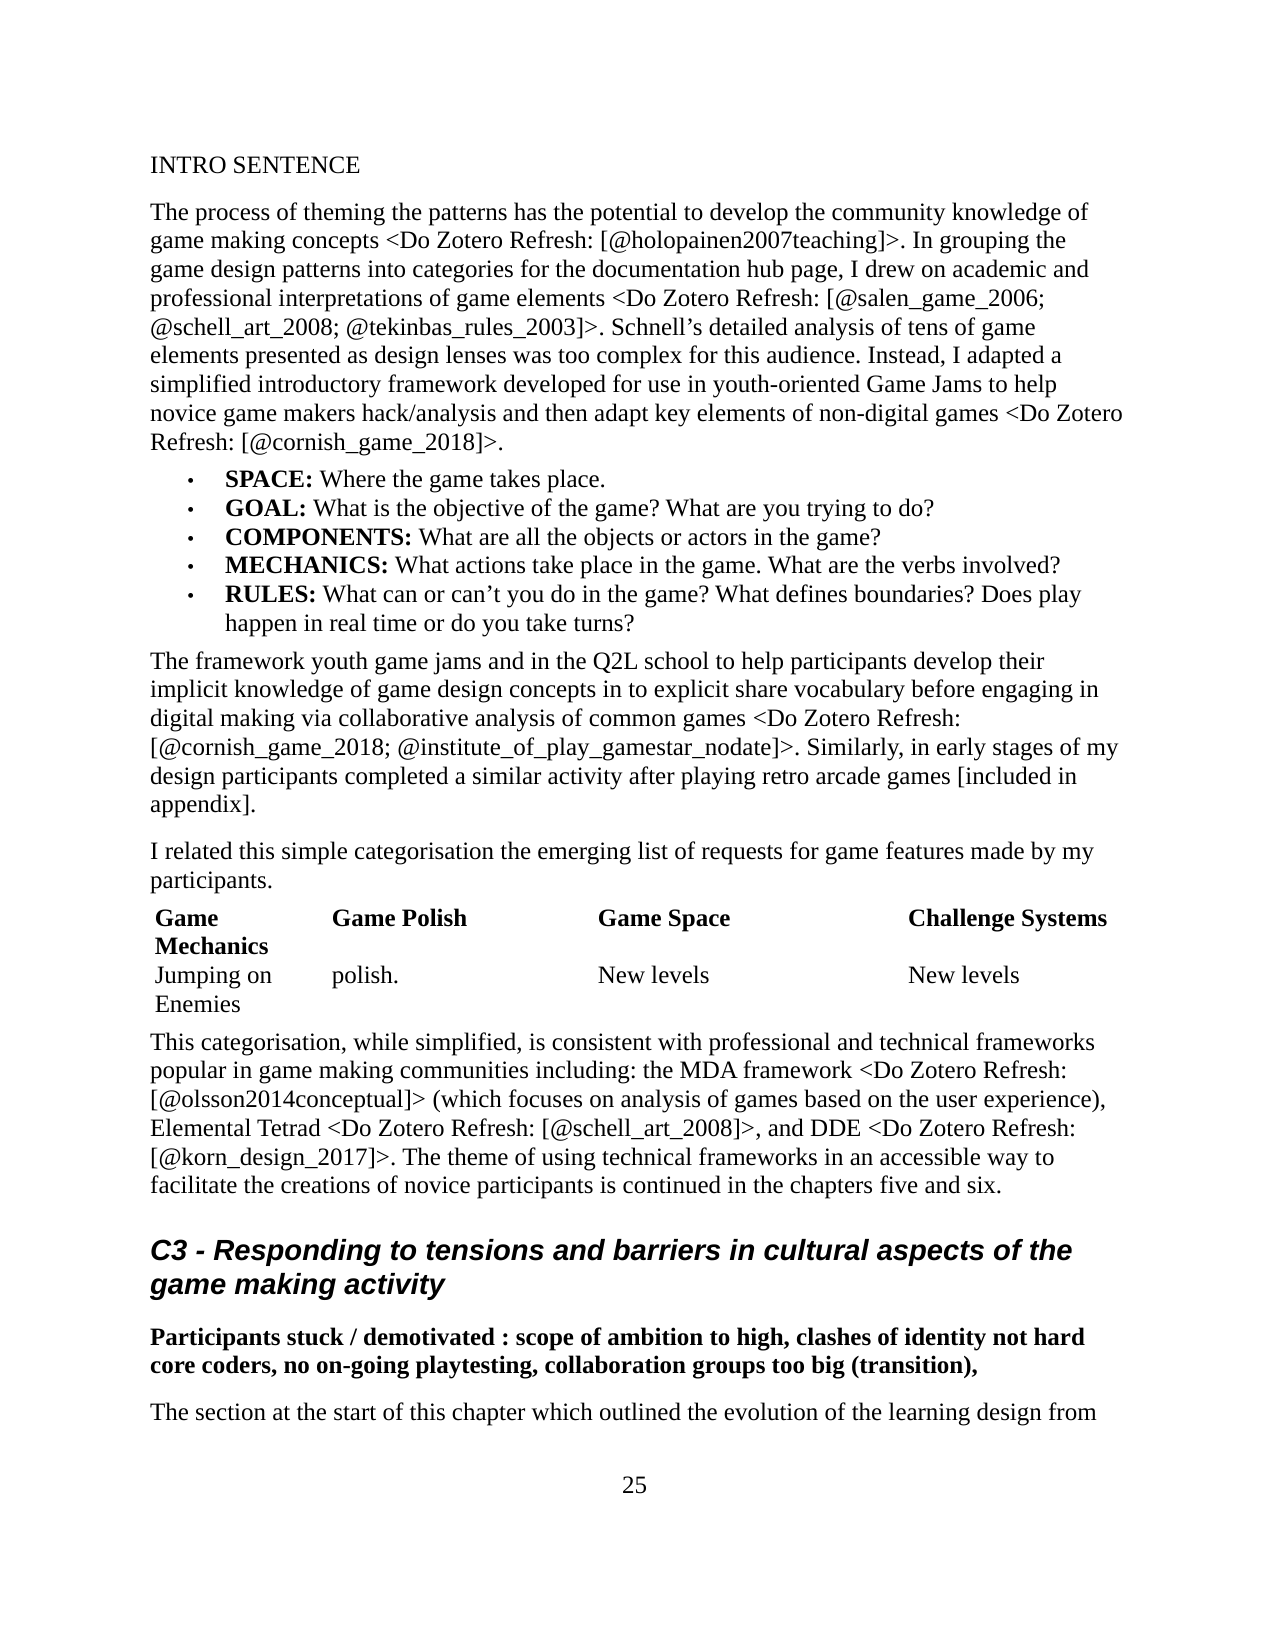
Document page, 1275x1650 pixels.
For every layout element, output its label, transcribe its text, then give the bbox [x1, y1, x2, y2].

text This categorisation, while simplified, is consistent with professional and technical frameworks popular in game making communities including: the MDA framework <Do Zotero Refresh: [@olsson2014conceptual]> (which focuses on analysis of games based on the user experience), Elemental Tetrad <Do Zotero Refresh: [@schell_art_2008]>, and DDE <Do Zotero Refresh: [@korn_design_2017]>. The theme of using technical frameworks in an accessible way to facilitate the creations of novice participants is continued in the chapters five and six. [150, 1027, 1125, 1199]
text The section at the start of this chapter which outlined the evolution of the learning design from [150, 1397, 1125, 1426]
text The framework youth game jams and in the Q2L school to help participants develop their implicit knowledge of game design concepts in to explicit share vocabulary before engaging in digital making via collaborative analysis of common games <Do Zotero Refresh: [@cornish_game_2018; @institute_of_play_gamestar_nodate]>. Similarly, in early stages of my design participants completed a similar activity after playing retro arcade games [included in appendix]. [150, 646, 1125, 818]
table_cell New levels [903, 960, 1125, 1018]
table_cell polish. [327, 960, 593, 1018]
table_header Game Space [593, 903, 903, 960]
table_header Game Mechanics [150, 903, 327, 960]
table_header Challenge Systems [903, 903, 1125, 960]
list RULES: What can or can’t you do in the game? What defines boundaries? Does play happen in real time or do you take turns? [187, 579, 1125, 637]
subtitle C3 - Responding to tensions and barriers in cultural aspects of the game making activity [150, 1233, 1125, 1300]
list MECHANICS: What actions take place in the game. What are the verbs involved? [187, 551, 1125, 579]
table_cell Jumping on Enemies [150, 960, 327, 1018]
list GOAL: What is the objective of the game? What are you trying to do? [187, 493, 1125, 522]
text I related this simple categorisation the emerging list of requests for game features made by my participants. [150, 836, 1125, 894]
text The process of theming the patterns has the potential to develop the community knowledge of game making concepts <Do Zotero Refresh: [@holopainen2007teaching]>. In grouping the game design patterns into categories for the documentation hub page, I drew on academic and professional interpretations of game elements <Do Zotero Refresh: [@salen_game_2006; @schell_art_2008; @tekinbas_rules_2003]>. Schnell’s detailed analysis of tens of game elements presented as design lenses was too complex for this audience. Instead, I adapted a simplified introductory framework developed for use in youth-oriented Game Jams to help novice game makers hack/analysis and then adapt key elements of non-digital games <Do Zotero Refresh: [@cornish_game_2018]>. [150, 197, 1125, 455]
list COMPONENTS: What are all the objects or actors in the game? [187, 522, 1125, 551]
table_cell New levels [593, 960, 903, 1018]
list SPACE: Where the game takes place. [187, 464, 1125, 493]
table_header Game Polish [327, 903, 593, 960]
text Participants stuck / demotivated : scope of ambition to high, clashes of identity not hard core coders, no on-going playtesting, collaboration groups too big (transition), [150, 1322, 1125, 1379]
text INTRO SENTENCE [150, 150, 1125, 179]
